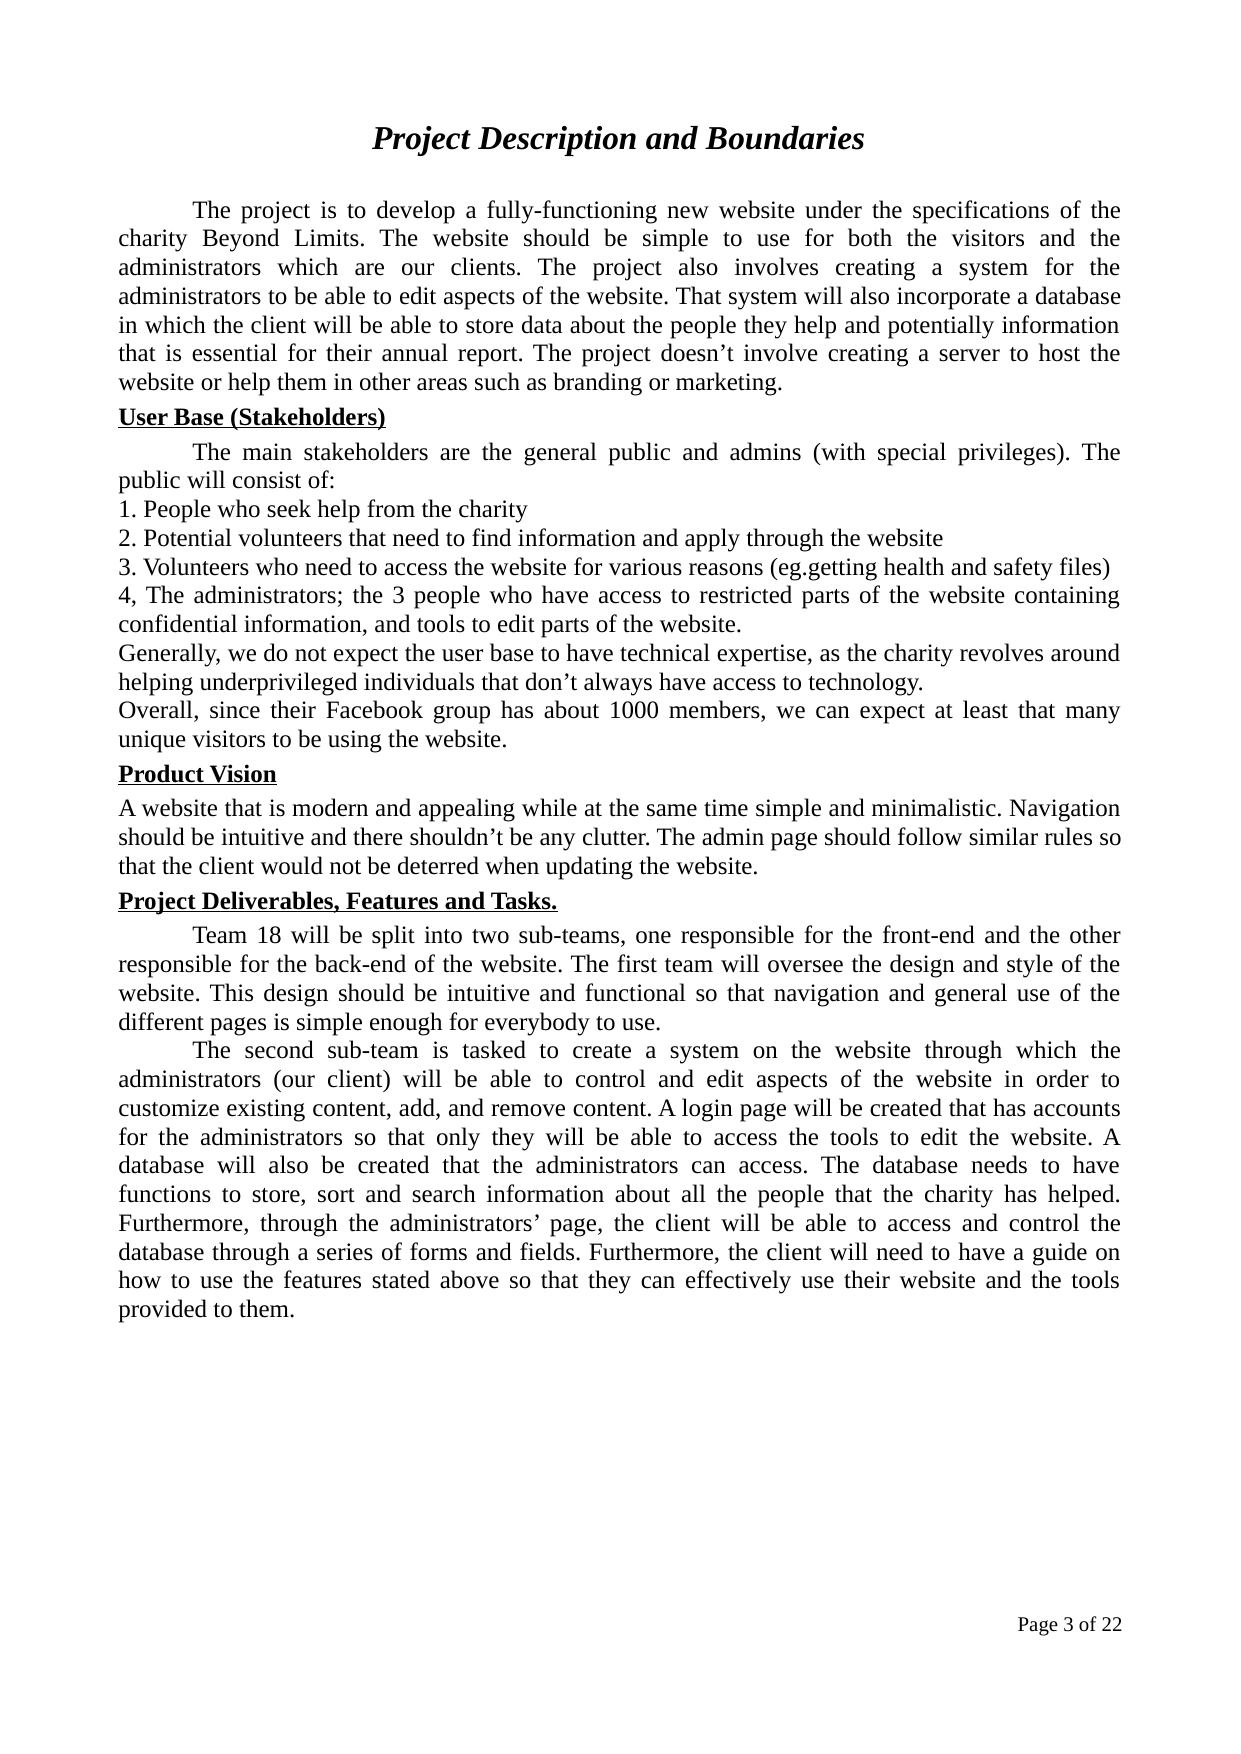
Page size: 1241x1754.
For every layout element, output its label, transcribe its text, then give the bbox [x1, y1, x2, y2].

text 3. Volunteers who need to access the website for various reasons (eg.getting health and safety files) [118, 552, 1122, 580]
text Overall, since their Facebook group has about 1000 members, we can expect at least that many unique visitors to be using the website. [118, 695, 1122, 753]
text Team 18 will be split into two sub-teams, one responsible for the front-end and the other responsible for the back-end of the website. The first team will oversee the design and style of the website. This design should be intuitive and functional so that navigation and general use of the different pages is simple enough for everybody to use. [118, 920, 1122, 1035]
text A website that is modern and appealing while at the same time simple and minimalistic. Navigation should be intuitive and there shouldn’t be any clutter. The admin page should follow similar rules so that the client would not be deterred when updating the website. [118, 793, 1122, 880]
text The project is to develop a fully-functioning new website under the specifications of the charity Beyond Limits. The website should be simple to use for both the visitors and the administrators which are our clients. The project also involves creating a system for the administrators to be able to edit aspects of the website. That system will also incorporate a database in which the client will be able to store data about the people they help and potentially information that is essential for their annual report. The project doesn’t involve creating a server to host the website or help them in other areas such as branding or marketing. [118, 195, 1122, 396]
text 1. People who seek help from the charity [118, 494, 1122, 523]
text 2. Potential volunteers that need to find information and apply through the website [118, 523, 1122, 552]
text User Base (Stakeholders) [118, 402, 1122, 431]
text The second sub-team is tasked to create a system on the website through which the administrators (our client) will be able to control and edit aspects of the website in order to customize existing content, add, and remove content. A login page will be created that has accounts for the administrators so that only they will be able to access the tools to edit the website. A database will also be created that the administrators can access. The database needs to have functions to store, sort and search information about all the people that the charity has helped. Furthermore, through the administrators’ page, the client will be able to access and control the database through a series of forms and fields. Furthermore, the client will need to have a guide on how to use the features stated above so that they can effectively use their website and the tools provided to them. [118, 1035, 1122, 1323]
text 4, The administrators; the 3 people who have access to restricted parts of the website containing confidential information, and tools to edit parts of the website. [118, 580, 1122, 638]
text Project Deliverables, Features and Tasks. [118, 886, 1122, 914]
text Generally, we do not expect the user base to have technical expertise, as the charity revolves around helping underprivileged individuals that don’t always have access to technology. [118, 638, 1122, 695]
text Product Vision [118, 759, 1122, 788]
text Project Description and Boundaries [118, 118, 1122, 156]
text The main stakeholders are the general public and admins (with special privileges). The public will consist of: [118, 437, 1122, 494]
